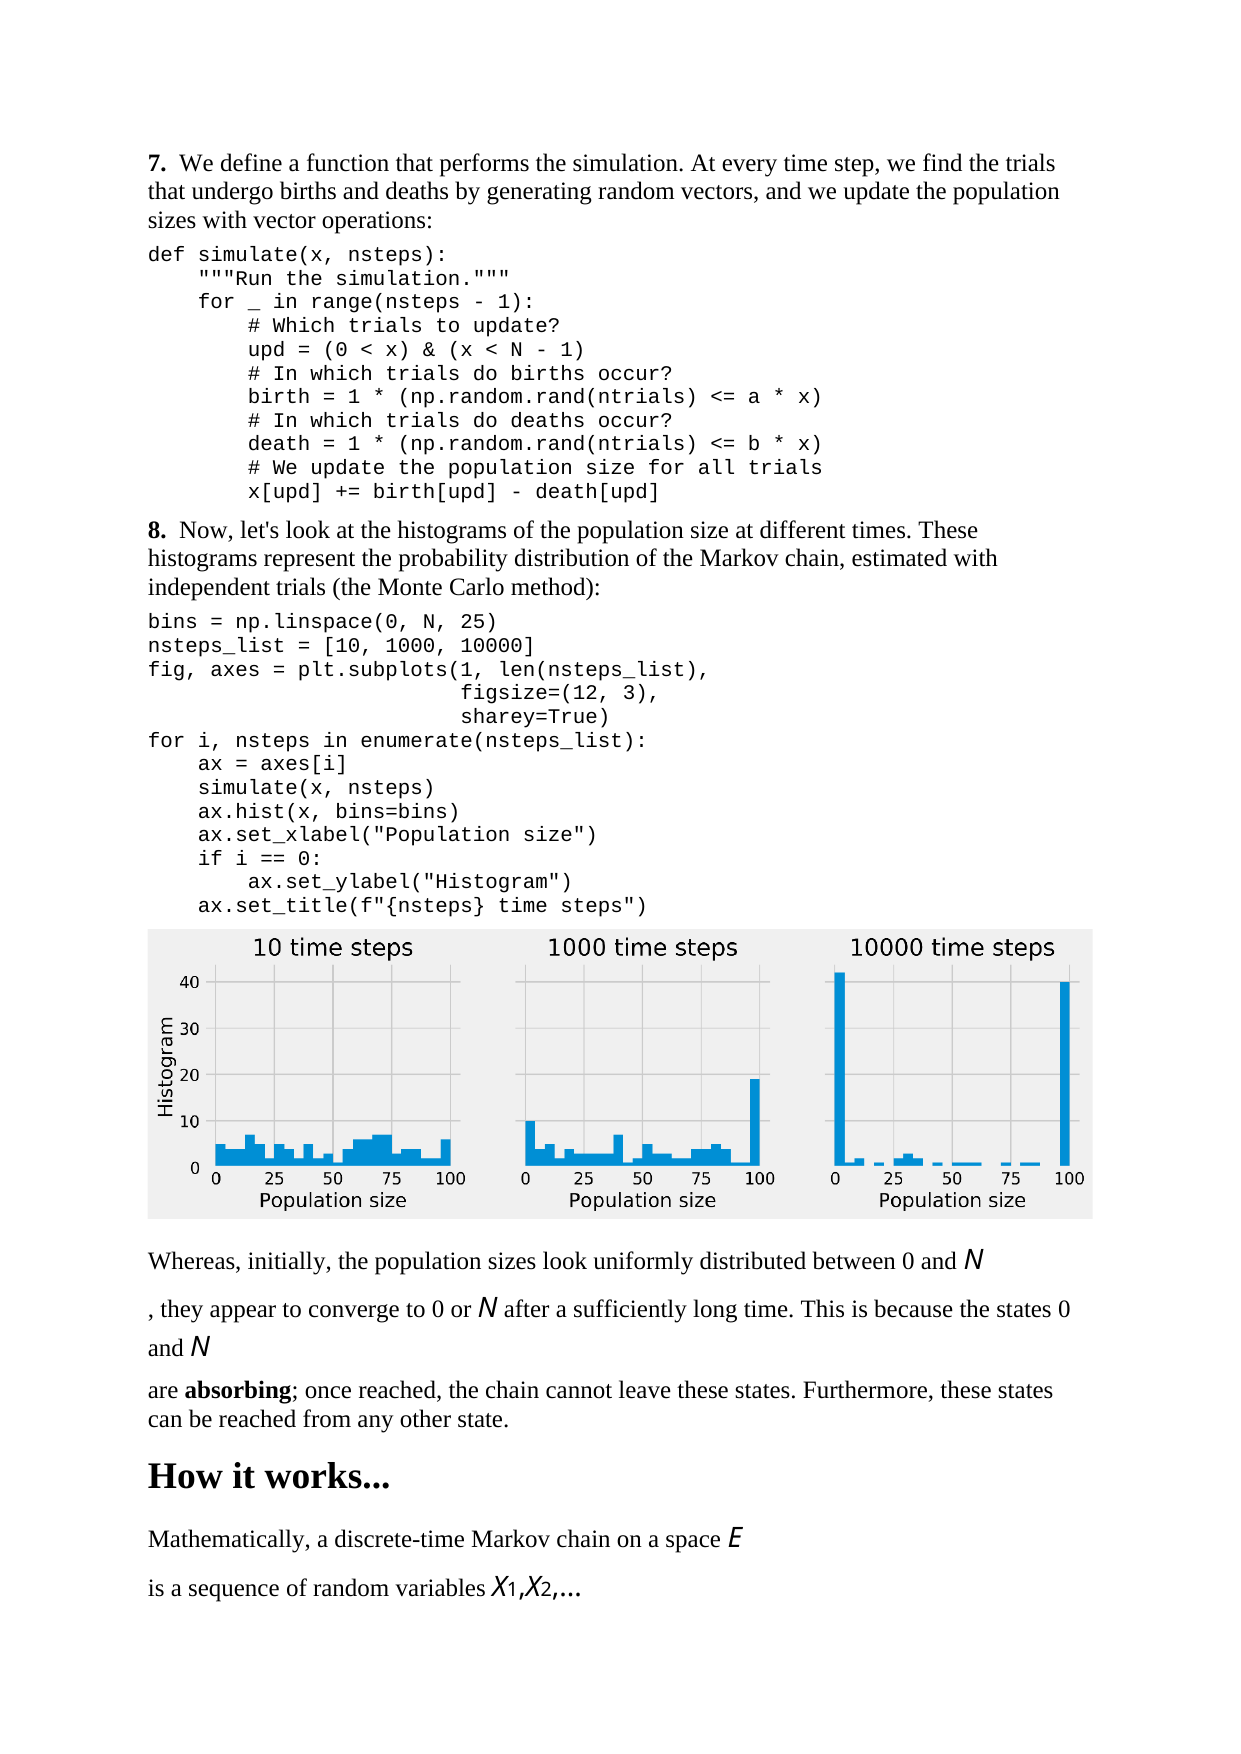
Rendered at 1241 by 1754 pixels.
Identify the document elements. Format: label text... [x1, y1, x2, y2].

text birth = 1 * (np.random.rand(ntrials) <= a * x) [148, 386, 1093, 410]
text Mathematically, a discrete-time Markov chain on a space E [148, 1517, 1093, 1556]
text bins = np.linspace(0, N, 25) [148, 611, 1093, 635]
text figsize=(12, 3), [148, 682, 1093, 706]
text upd = (0 < x) & (x < N - 1) [148, 339, 1093, 362]
text # Which trials to update? [148, 315, 1093, 339]
text , they appear to converge to 0 or N after a sufficiently long time. This is because the states 0 and N [148, 1288, 1093, 1364]
text # In which trials do deaths occur? [148, 410, 1093, 433]
text sharey=True) [148, 706, 1093, 730]
text ax.set_title(f"{nsteps} time steps") [148, 895, 1093, 919]
text fig, axes = plt.subplots(1, len(nsteps_list), [148, 659, 1093, 682]
text simulate(x, nsteps) [148, 777, 1093, 801]
text x[upd] += birth[upd] - death[upd] [148, 481, 1093, 504]
text 7. We define a function that performs the simulation. At every time step, we find the trials that undergo births and deaths by generating random vectors, and we update the population sizes with vector operations: [148, 148, 1093, 234]
text ax.set_ylabel("Histogram") [148, 872, 1093, 895]
text are absorbing; once reached, the chain cannot leave these states. Furthermore, these states can be reached from any other state. [148, 1375, 1093, 1432]
text 8. Now, let's look at the histograms of the population size at different times. These histograms represent the probability distribution of the Markov chain, estimated with independent trials (the Monte Carlo method): [148, 515, 1093, 601]
text is a sequence of random variables X1,X2,... [148, 1566, 1093, 1604]
text """Run the simulation.""" [148, 268, 1093, 292]
text for _ in range(nsteps - 1): [148, 292, 1093, 315]
text ax.set_xlabel("Population size") [148, 824, 1093, 848]
text # In which trials do births occur? [148, 362, 1093, 386]
text if i == 0: [148, 848, 1093, 872]
text ax = axes[i] [148, 753, 1093, 777]
text Whereas, initially, the population sizes look uniformly distributed between 0 and N [148, 1239, 1093, 1277]
text # We update the population size for all trials [148, 457, 1093, 481]
text for i, nsteps in enumerate(nsteps_list): [148, 730, 1093, 753]
subtitle How it works... [148, 1453, 1093, 1496]
text nsteps_list = [10, 1000, 10000] [148, 635, 1093, 659]
text ax.hist(x, bins=bins) [148, 801, 1093, 824]
text def simulate(x, nsteps): [148, 244, 1093, 268]
text death = 1 * (np.random.rand(ntrials) <= b * x) [148, 433, 1093, 457]
